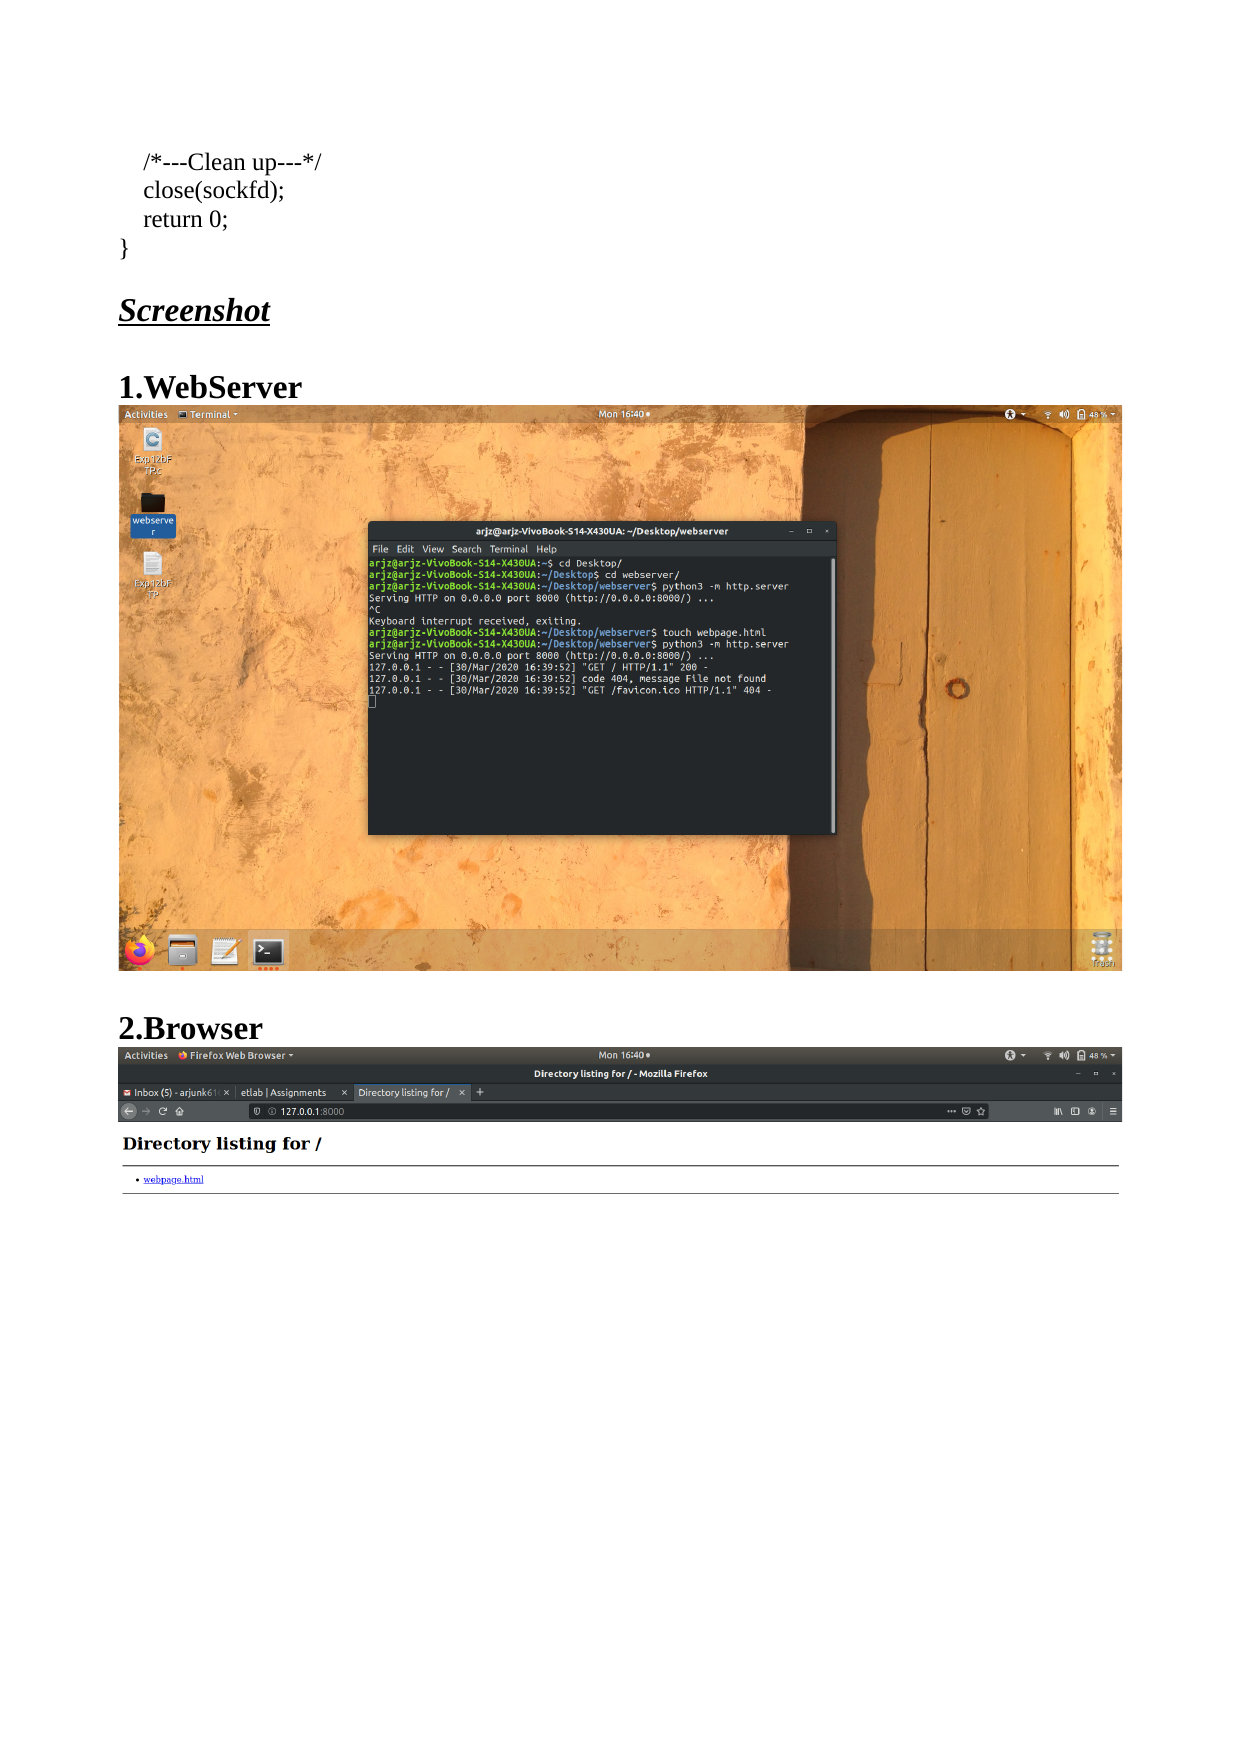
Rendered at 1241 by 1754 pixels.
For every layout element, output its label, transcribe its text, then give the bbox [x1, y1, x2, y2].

picture [118, 405, 1123, 971]
text /*---Clean up---*/ [118, 147, 1122, 176]
text } [118, 233, 1122, 262]
text close(sockfd); [118, 176, 1122, 204]
picture [118, 1047, 1123, 1612]
text 1.WebServer [118, 367, 1122, 405]
text return 0; [118, 204, 1122, 233]
text 2.Browser [118, 1009, 1122, 1047]
text Screenshot [118, 291, 1122, 329]
